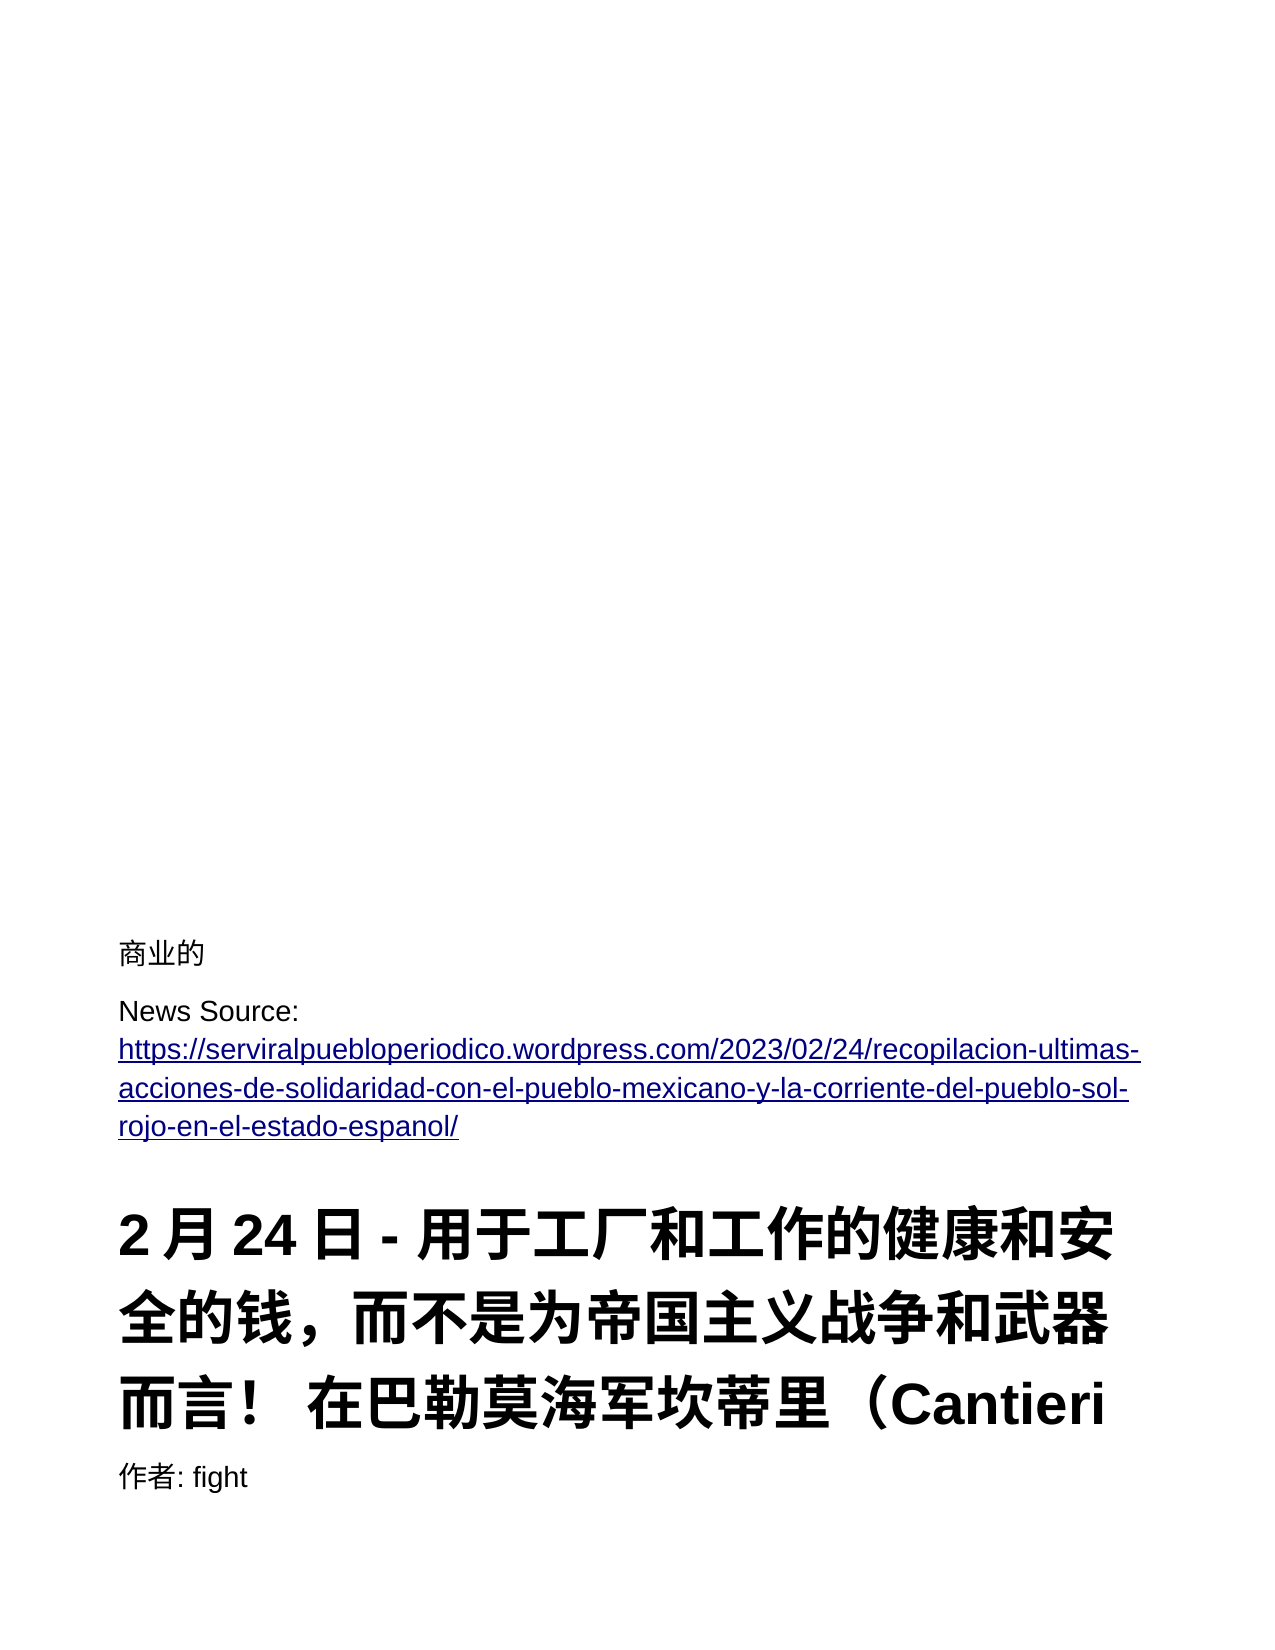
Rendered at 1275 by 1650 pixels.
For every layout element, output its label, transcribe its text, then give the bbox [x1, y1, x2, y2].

text 作者: fight [118, 1453, 1157, 1496]
text 商业的 [118, 118, 1157, 973]
text News Source: https://serviralpuebloperiodico.wordpress.com/2023/02/24/recopilacion-ultimas-acciones-de-solidaridad-con-el-pueblo-mexicano-y-la-corriente-del-pueblo-sol-rojo-en-el-estado-espanol/ [118, 994, 1157, 1143]
subtitle 2月24日 - 用于工厂和工作的健康和安全的钱，而不是为帝国主义战争和武器而言！ 在巴勒莫海军坎蒂里（Cantieri [118, 1187, 1157, 1441]
